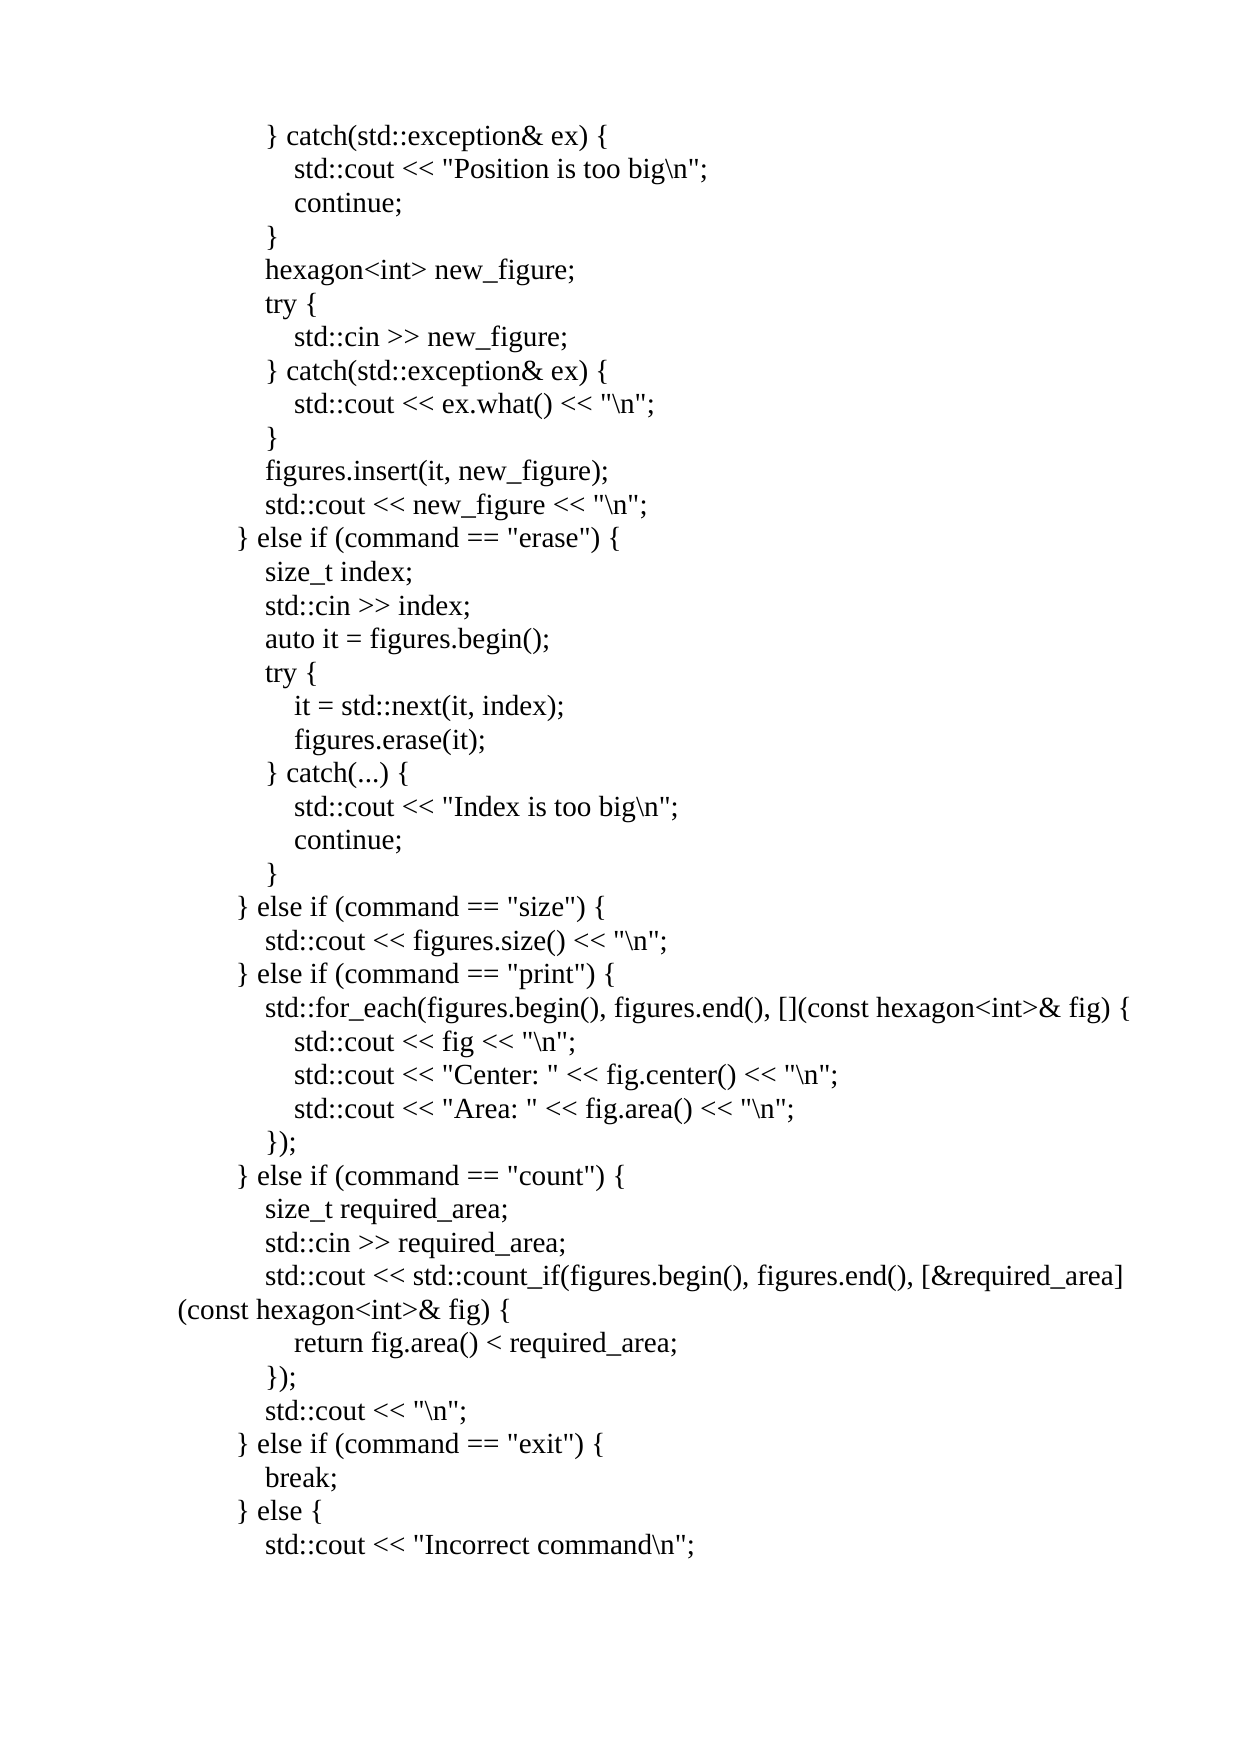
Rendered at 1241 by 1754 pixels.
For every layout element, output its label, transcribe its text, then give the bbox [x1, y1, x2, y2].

text } [177, 856, 1152, 889]
text std::cin >> index; [177, 588, 1152, 621]
text std::cin >> new_figure; [177, 319, 1152, 353]
text std::for_each(figures.begin(), figures.end(), [](const hexagon<int>& fig) { [177, 990, 1152, 1024]
text } [177, 219, 1152, 252]
text try { [177, 655, 1152, 688]
text auto it = figures.begin(); [177, 621, 1152, 655]
text } else if (command == "count") { [177, 1158, 1152, 1191]
text }); [177, 1359, 1152, 1393]
text } else { [177, 1493, 1152, 1527]
text } catch(std::exception& ex) { [177, 118, 1152, 152]
text std::cout << "Center: " << fig.center() << "\n"; [177, 1057, 1152, 1091]
text std::cout << "Incorrect command\n"; [177, 1527, 1152, 1560]
text } else if (command == "size") { [177, 889, 1152, 923]
text } catch(std::exception& ex) { [177, 353, 1152, 386]
text continue; [177, 185, 1152, 219]
text return fig.area() < required_area; [177, 1326, 1152, 1359]
text }); [177, 1124, 1152, 1158]
text std::cout << "\n"; [177, 1393, 1152, 1426]
text } [177, 420, 1152, 453]
text std::cout << ex.what() << "\n"; [177, 386, 1152, 420]
text figures.erase(it); [177, 722, 1152, 755]
text try { [177, 286, 1152, 319]
text std::cout << new_figure << "\n"; [177, 487, 1152, 521]
text } else if (command == "exit") { [177, 1426, 1152, 1460]
text } else if (command == "print") { [177, 957, 1152, 990]
text std::cin >> required_area; [177, 1225, 1152, 1258]
text size_t required_area; [177, 1191, 1152, 1225]
text std::cout << fig << "\n"; [177, 1024, 1152, 1057]
text it = std::next(it, index); [177, 688, 1152, 722]
text break; [177, 1460, 1152, 1493]
text std::cout << figures.size() << "\n"; [177, 923, 1152, 957]
text std::cout << "Area: " << fig.area() << "\n"; [177, 1091, 1152, 1124]
text std::cout << std::count_if(figures.begin(), figures.end(), [&required_area] (const hexagon<int>& fig) { [177, 1258, 1152, 1326]
text size_t index; [177, 554, 1152, 588]
text std::cout << "Position is too big\n"; [177, 152, 1152, 185]
text } else if (command == "erase") { [177, 521, 1152, 554]
text continue; [177, 822, 1152, 856]
text figures.insert(it, new_figure); [177, 453, 1152, 487]
text } catch(...) { [177, 755, 1152, 789]
text std::cout << "Index is too big\n"; [177, 789, 1152, 822]
text hexagon<int> new_figure; [177, 252, 1152, 286]
